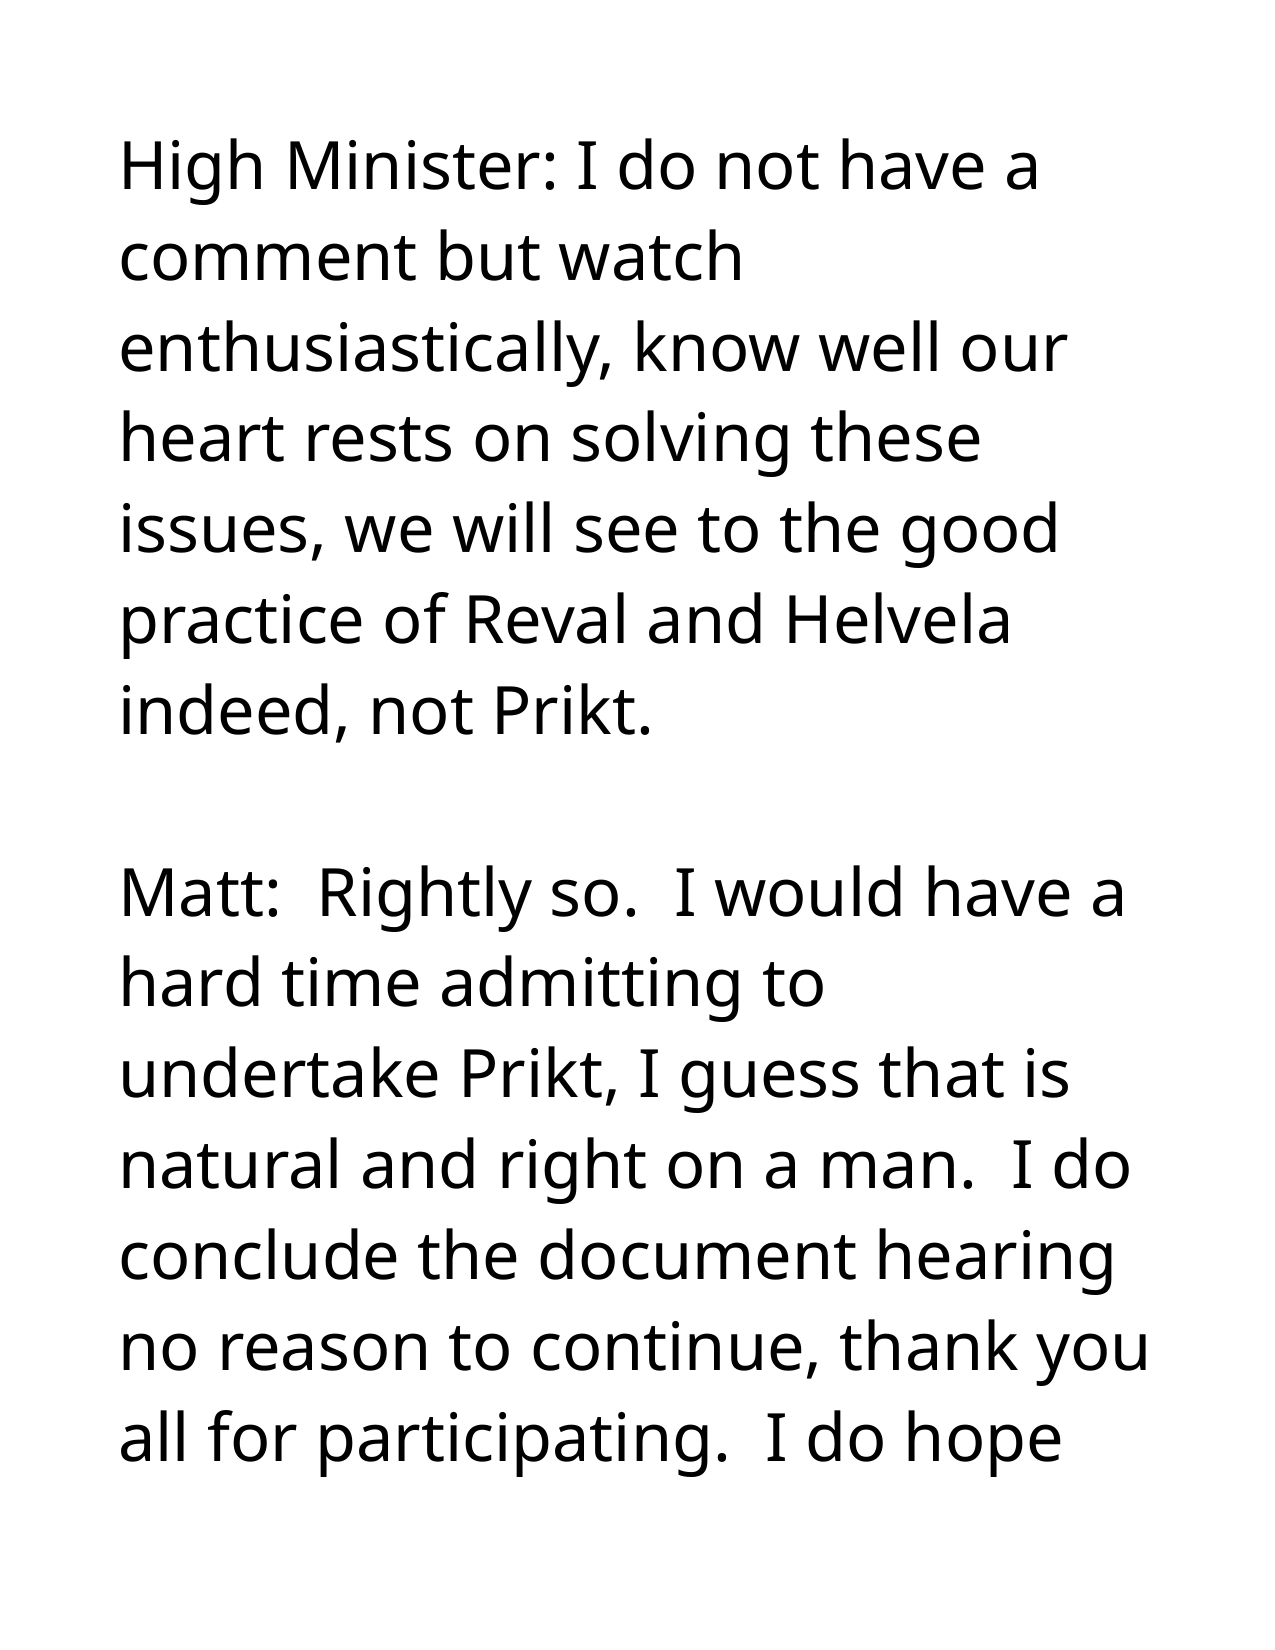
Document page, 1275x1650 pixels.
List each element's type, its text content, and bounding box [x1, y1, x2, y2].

text Matt: Rightly so. I would have a hard time admitting to undertake Prikt, I guess that is natural and right on a man. I do conclude the document hearing no reason to continue, thank you all for participating. I do hope [118, 845, 1157, 1481]
text High Minister: I do not have a comment but watch enthusiastically, know well our heart rests on solving these issues, we will see to the good practice of Reval and Helvela indeed, not Prikt. [118, 118, 1157, 754]
